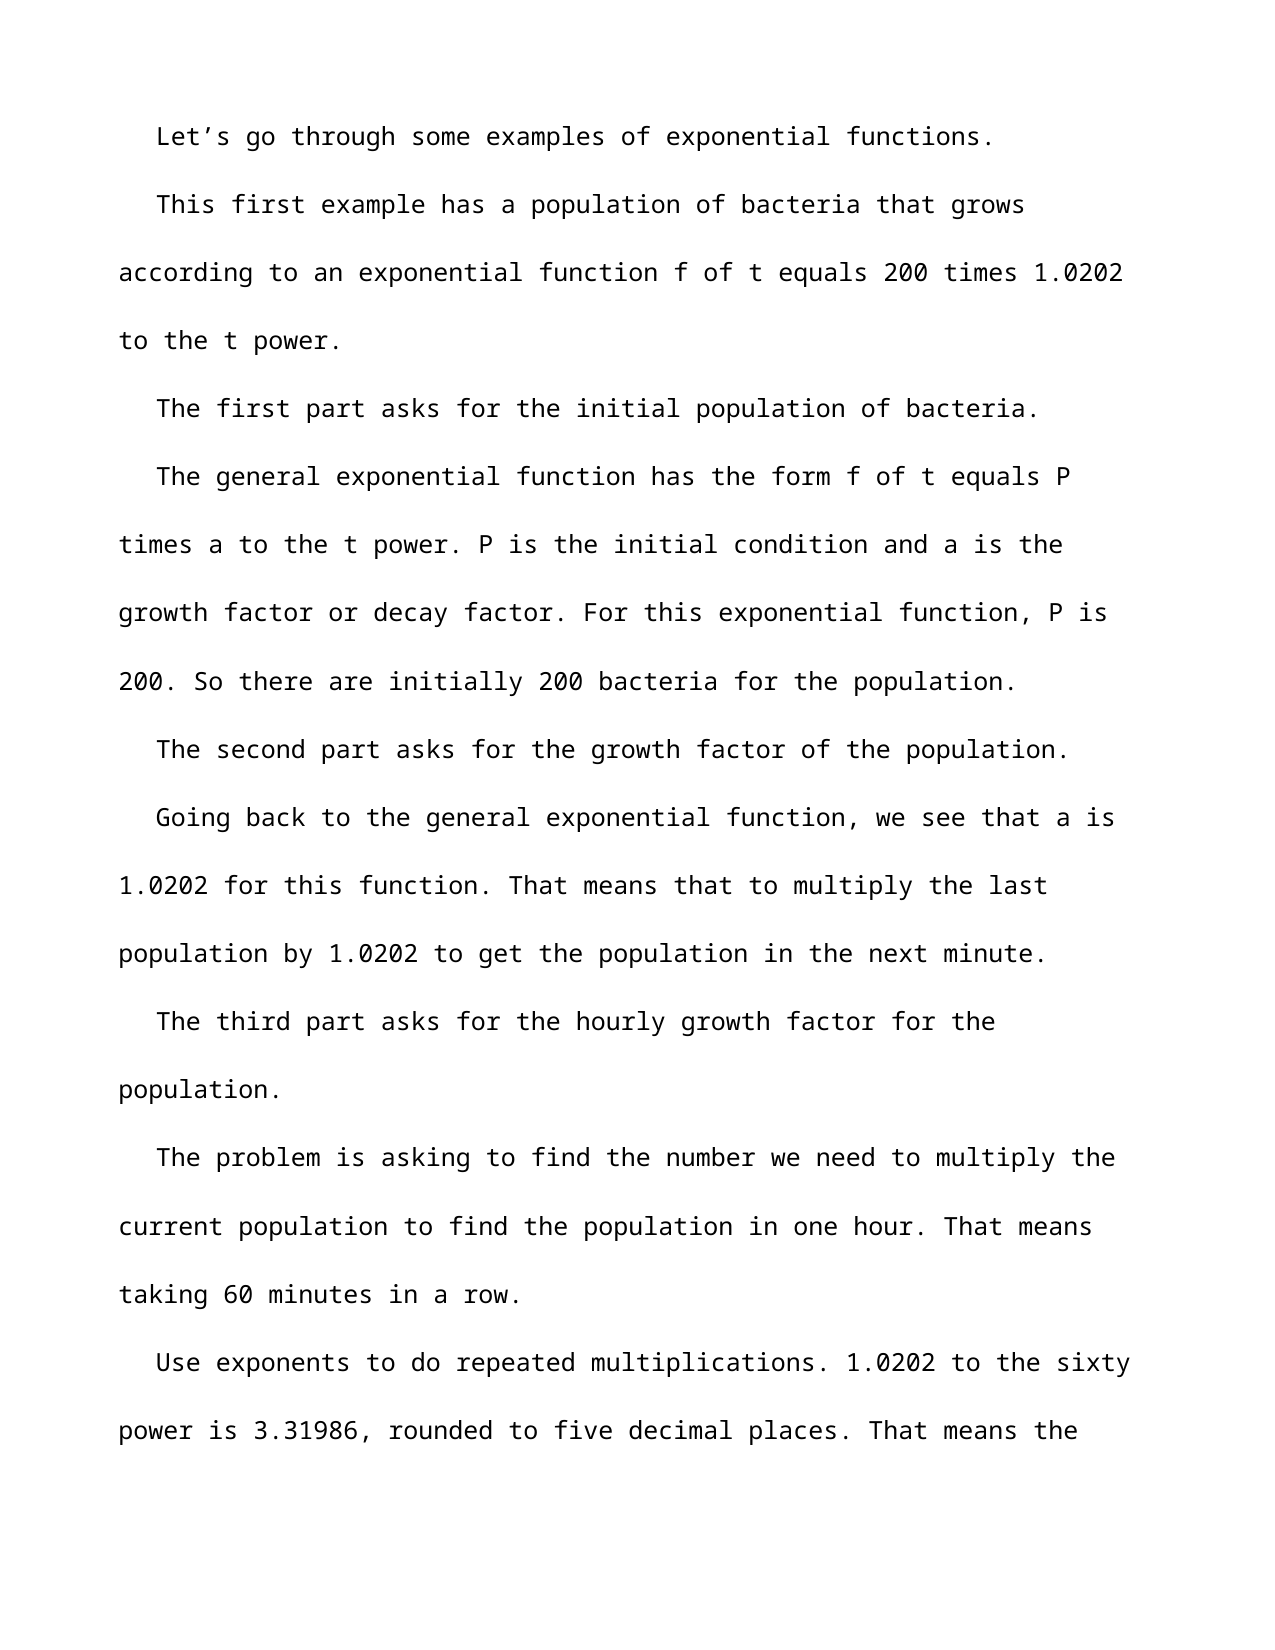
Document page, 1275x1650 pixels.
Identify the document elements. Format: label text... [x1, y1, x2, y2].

text The second part asks for the growth factor of the population. [118, 731, 1157, 765]
text The general exponential function has the form f of t equals P times a to the t power. P is the initial condition and a is the growth factor or decay factor. For this exponential function, P is 200. So there are initially 200 bacteria for the population. [118, 459, 1157, 697]
text The problem is asking to find the number we need to multiply the current population to find the population in one hour. That means taking 60 minutes in a row. [118, 1140, 1157, 1310]
text Let’s go through some examples of exponential functions. [118, 118, 1157, 152]
text The first part asks for the initial population of bacteria. [118, 391, 1157, 425]
text Use exponents to do repeated multiplications. 1.0202 to the sixty power is 3.31986, rounded to five decimal places. That means the [118, 1344, 1157, 1447]
text Going back to the general exponential function, we see that a is 1.0202 for this function. That means that to multiply the last population by 1.0202 to get the population in the next minute. [118, 799, 1157, 970]
text The third part asks for the hourly growth factor for the population. [118, 1004, 1157, 1106]
text This first example has a population of bacteria that grows according to an exponential function f of t equals 200 times 1.0202 to the t power. [118, 186, 1157, 357]
